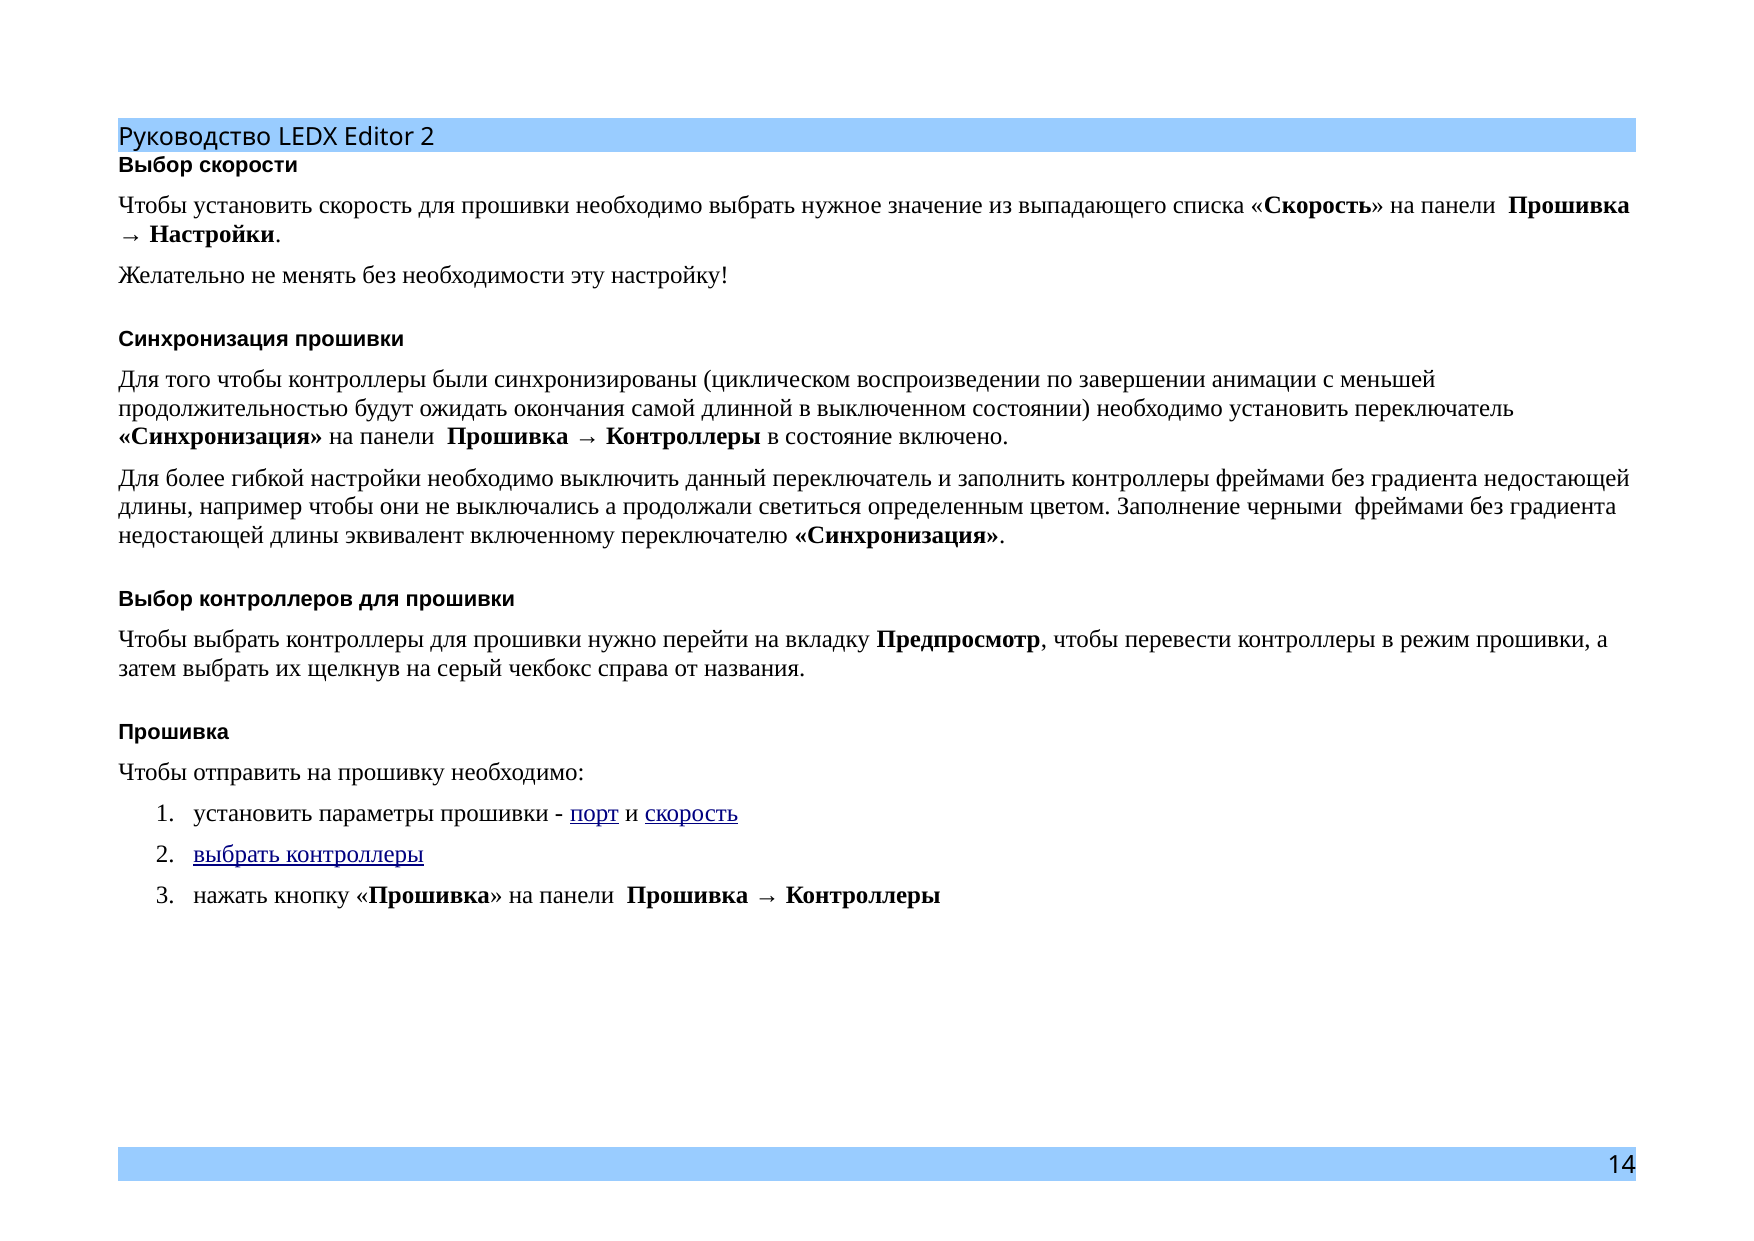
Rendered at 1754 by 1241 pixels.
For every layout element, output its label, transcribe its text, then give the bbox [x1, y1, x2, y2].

list выбрать контроллеры [156, 839, 1636, 868]
subtitle Выбор скорости [118, 152, 1636, 177]
subtitle Выбор контроллеров для прошивки [118, 586, 1636, 612]
text Чтобы установить скорость для прошивки необходимо выбрать нужное значение из выпадающего списка «Скорость» на панели Прошивка → Настройки. [118, 190, 1636, 247]
subtitle Прошивка [118, 719, 1636, 744]
list установить параметры прошивки - порт и скорость [156, 798, 1636, 827]
text Для того чтобы контроллеры были синхронизированы (циклическом воспроизведении по завершении анимации с меньшей продолжительностью будут ожидать окончания самой длинной в выключенном состоянии) необходимо установить переключатель «Синхронизация» на панели Прошивка → Контроллеры в состояние включено. [118, 364, 1636, 450]
text Чтобы выбрать контроллеры для прошивки нужно перейти на вкладку Предпросмотр, чтобы перевести контроллеры в режим прошивки, а затем выбрать их щелкнув на серый чекбокс справа от названия. [118, 624, 1636, 682]
subtitle Синхронизация прошивки [118, 326, 1636, 351]
text Чтобы отправить на прошивку необходимо: [118, 757, 1636, 786]
text Для более гибкой настройки необходимо выключить данный переключатель и заполнить контроллеры фреймами без градиента недостающей длины, например чтобы они не выключались а продолжали светиться определенным цветом. Заполнение черными фреймами без градиента недостающей длины эквивалент включенному переключателю «Синхронизация». [118, 463, 1636, 549]
list нажать кнопку «Прошивка» на панели Прошивка → Контроллеры [156, 881, 1636, 909]
text Желательно не менять без необходимости эту настройку! [118, 260, 1636, 289]
